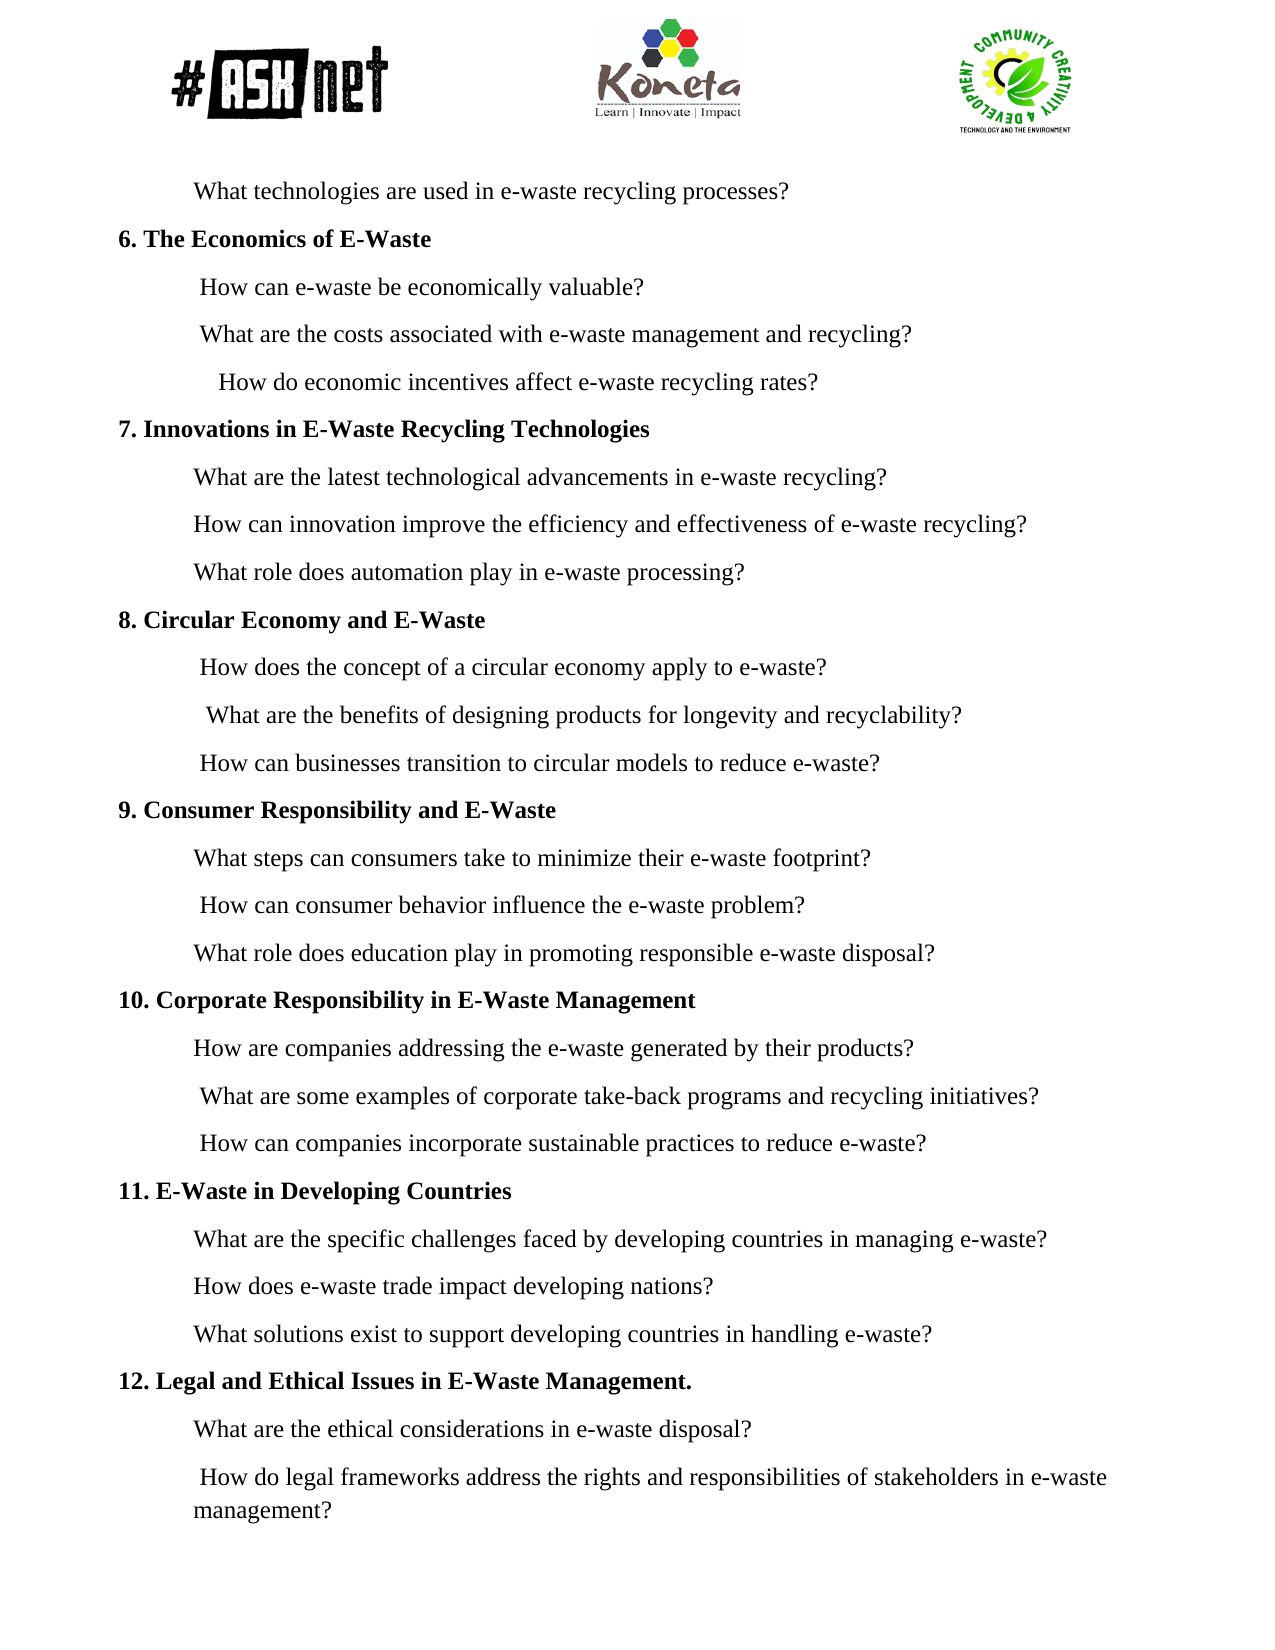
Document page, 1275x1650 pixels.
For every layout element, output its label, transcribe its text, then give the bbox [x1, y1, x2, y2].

list What role does automation play in e-waste processing? [156, 557, 1157, 586]
list What are the benefits of designing products for longevity and recyclability? [162, 700, 1157, 729]
list How does e-waste trade impact developing nations? [156, 1271, 1157, 1300]
list What solutions exist to support developing countries in handling e-waste? [156, 1319, 1157, 1348]
list How do economic incentives affect e-waste recycling rates? [162, 367, 1157, 396]
text 11. E-Waste in Developing Countries [118, 1176, 1157, 1205]
text 8. Circular Economy and E-Waste [118, 605, 1157, 633]
list How can businesses transition to circular models to reduce e-waste? [162, 748, 1157, 776]
text 7. Innovations in E-Waste Recycling Technologies [118, 414, 1157, 443]
list What role does education play in promoting responsible e-waste disposal? [156, 938, 1157, 967]
text 10. Corporate Responsibility in E-Waste Management [118, 986, 1157, 1014]
list How can companies incorporate sustainable practices to reduce e-waste? [156, 1128, 1157, 1157]
list What steps can consumers take to minimize their e-waste footprint? [156, 843, 1157, 872]
list What technologies are used in e-waste recycling processes? [156, 176, 1157, 205]
list How can innovation improve the efficiency and effectiveness of e-waste recycling? [156, 509, 1157, 538]
picture [170, 39, 392, 122]
text 12. Legal and Ethical Issues in E-Waste Management. [118, 1366, 1157, 1395]
list What are the ethical considerations in e-waste disposal? [156, 1414, 1157, 1443]
list How are companies addressing the e-waste generated by their products? [156, 1033, 1157, 1062]
list What are some examples of corporate take-back programs and recycling initiatives? [156, 1081, 1157, 1109]
picture [594, 19, 741, 119]
picture [931, 8, 1098, 149]
list How does the concept of a circular economy apply to e-waste? [162, 652, 1157, 681]
list What are the specific challenges faced by developing countries in managing e-waste? [156, 1224, 1157, 1252]
list What are the latest technological advancements in e-waste recycling? [156, 462, 1157, 491]
list How can e-waste be economically valuable? [162, 272, 1157, 300]
list How can consumer behavior influence the e-waste problem? [156, 890, 1157, 919]
list How do legal frameworks address the rights and responsibilities of stakeholders in e-waste management? [156, 1462, 1157, 1523]
text 6. The Economics of E-Waste [118, 224, 1157, 253]
list What are the costs associated with e-waste management and recycling? [162, 319, 1157, 348]
text 9. Consumer Responsibility and E-Waste [118, 795, 1157, 824]
